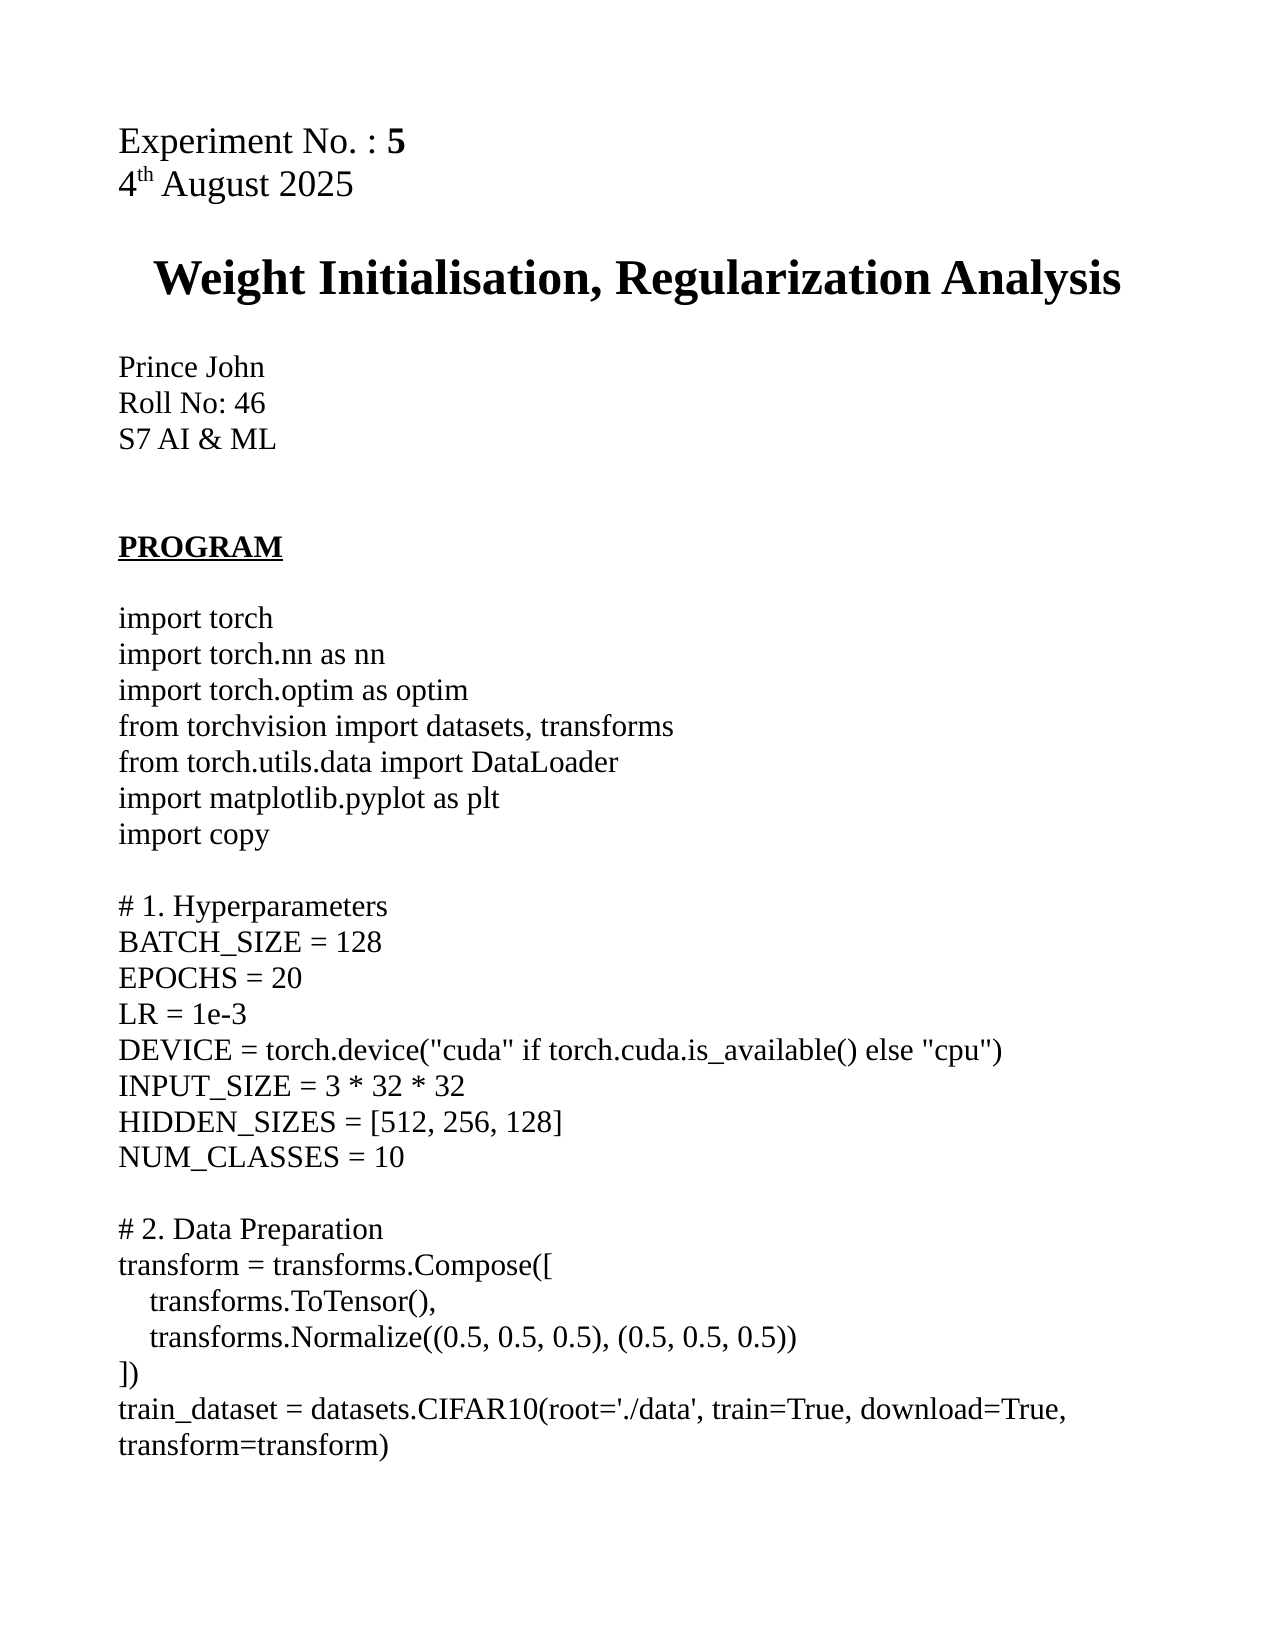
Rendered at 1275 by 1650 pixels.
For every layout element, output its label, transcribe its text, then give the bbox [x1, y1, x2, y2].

text NUM_CLASSES = 10 [118, 1139, 1157, 1175]
text PROGRAM [118, 528, 1157, 564]
text # 1. Hyperparameters [118, 887, 1157, 923]
text train_dataset = datasets.CIFAR10(root='./data', train=True, download=True, transform=transform) [118, 1390, 1157, 1462]
text Weight Initialisation, Regularization Analysis [118, 247, 1157, 305]
text import torch.optim as optim [118, 672, 1157, 707]
text ]) [118, 1354, 1157, 1390]
text # 2. Data Preparation [118, 1211, 1157, 1247]
text from torchvision import datasets, transforms [118, 707, 1157, 743]
text S7 AI & ML [118, 420, 1157, 456]
text DEVICE = torch.device("cuda" if torch.cuda.is_available() else "cpu") [118, 1031, 1157, 1067]
text LR = 1e-3 [118, 995, 1157, 1031]
text import torch.nn as nn [118, 636, 1157, 672]
text Experiment No. : 5 [118, 118, 1157, 161]
text transform = transforms.Compose([ [118, 1247, 1157, 1282]
text INPUT_SIZE = 3 * 32 * 32 [118, 1067, 1157, 1103]
text import matplotlib.pyplot as plt [118, 779, 1157, 815]
text Roll No: 46 [118, 384, 1157, 420]
text 4th August 2025 [118, 161, 1157, 204]
text BATCH_SIZE = 128 [118, 923, 1157, 959]
text transforms.ToTensor(), [118, 1282, 1157, 1318]
text EPOCHS = 20 [118, 959, 1157, 995]
text import torch [118, 600, 1157, 636]
text from torch.utils.data import DataLoader [118, 743, 1157, 779]
text transforms.Normalize((0.5, 0.5, 0.5), (0.5, 0.5, 0.5)) [118, 1318, 1157, 1354]
text HIDDEN_SIZES = [512, 256, 128] [118, 1103, 1157, 1139]
text import copy [118, 815, 1157, 851]
text Prince John [118, 348, 1157, 384]
